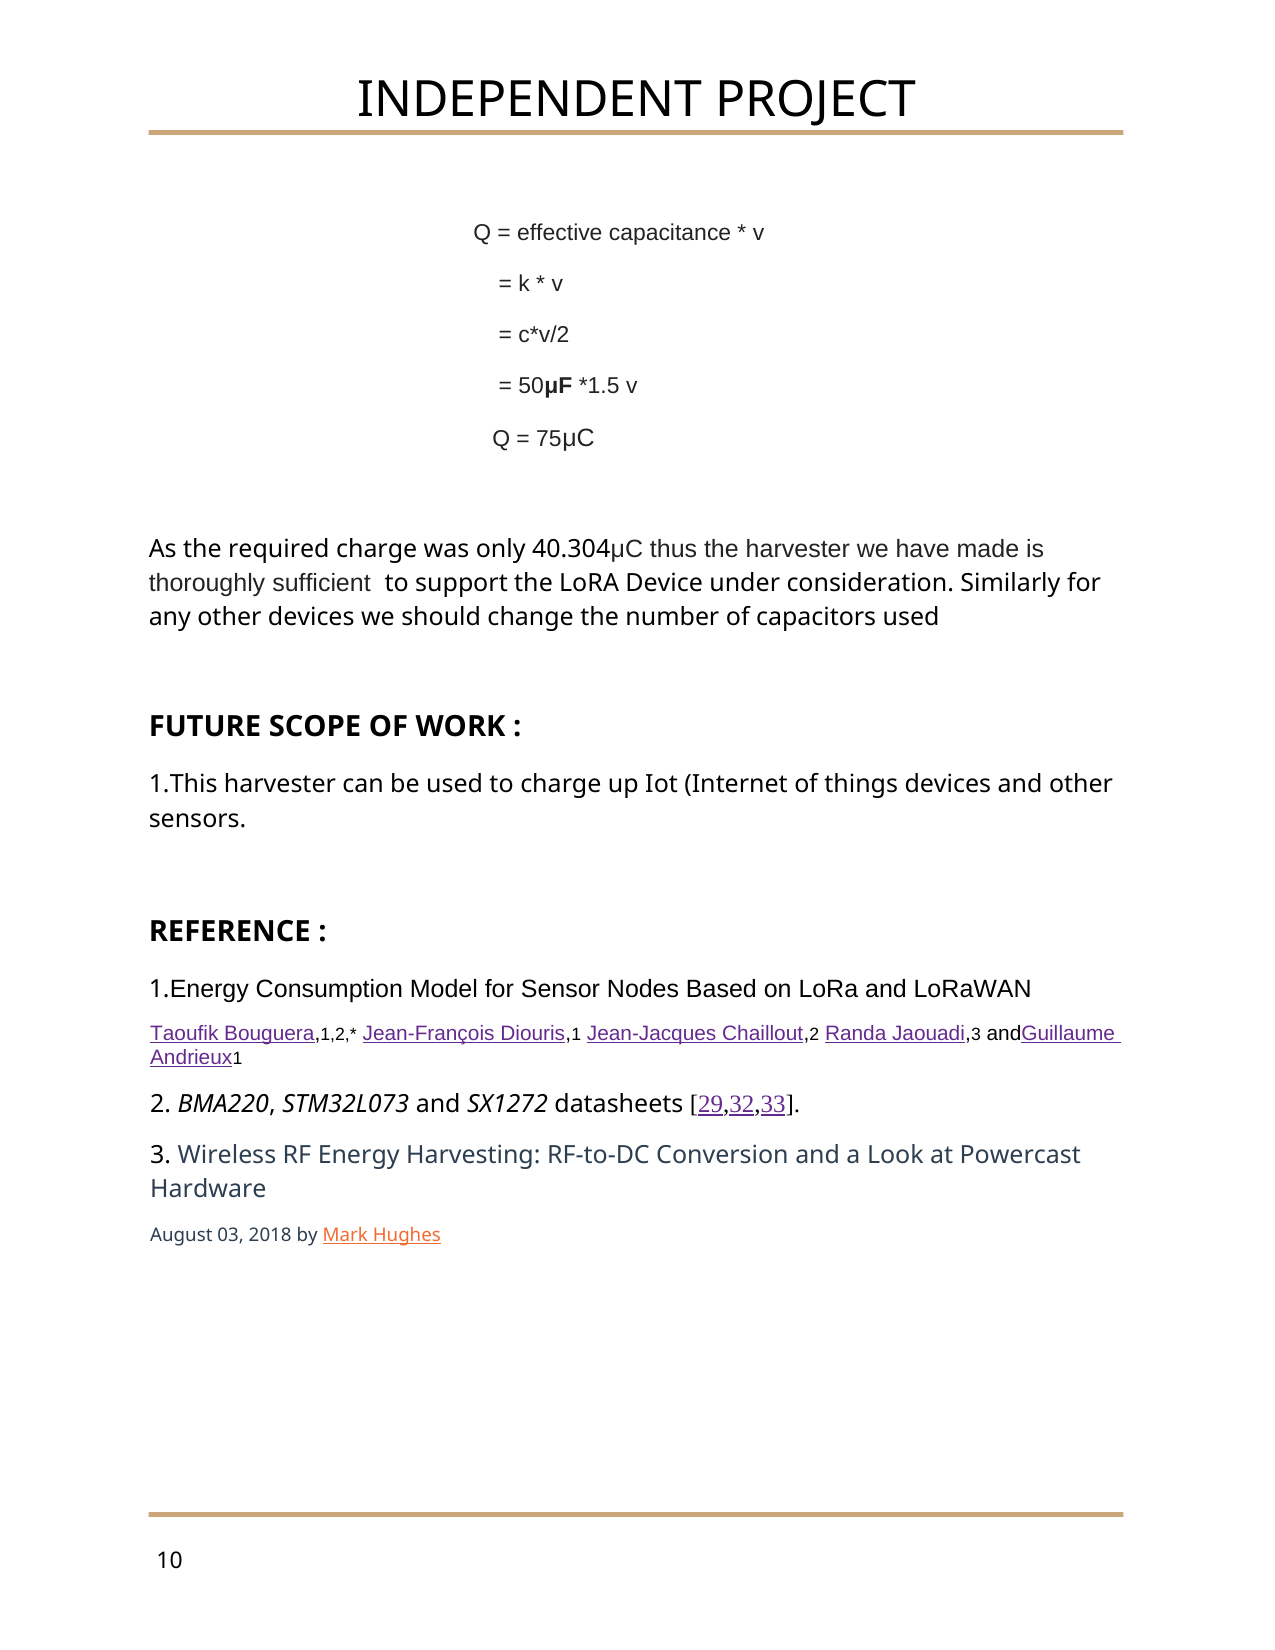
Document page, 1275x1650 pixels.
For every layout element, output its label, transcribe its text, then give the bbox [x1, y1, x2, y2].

text Taoufik Bouguera,1,2,* Jean-François Diouris,1 Jean-Jacques Chaillout,2 Randa Jaouadi,3 andGuillaume Andrieux1 [150, 1021, 1125, 1069]
text 2. BMA220, STM32L073 and SX1272 datasheets [29,32,33]. [150, 1086, 1125, 1120]
picture [148, 130, 1124, 135]
text August 03, 2018 by Mark Hughes [150, 1221, 1102, 1247]
text = c*v/2 [148, 321, 1125, 347]
text As the required charge was only 40.304μC thus the harvester we have made is thoroughly sufficient to support the LoRA Device under consideration. Similarly for any other devices we should change the number of capacitors used [148, 531, 1125, 633]
text 3. Wireless RF Energy Harvesting: RF-to-DC Conversion and a Look at Powercast Hardware [150, 1137, 1125, 1205]
text 1.This harvester can be used to charge up Iot (Internet of things devices and other sensors. [148, 766, 1125, 834]
text FUTURE SCOPE OF WORK : [148, 706, 1125, 745]
text Q = 75μC [148, 423, 1125, 452]
text = 50μF *1.5 v [148, 372, 1125, 398]
picture [148, 1512, 1124, 1517]
text REFERENCE : [148, 910, 1125, 950]
text Q = effective capacitance * v [148, 219, 1125, 245]
text 1.Energy Consumption Model for Sensor Nodes Based on LoRa and LoRaWAN [148, 971, 1125, 1004]
text = k * v [148, 270, 1125, 296]
